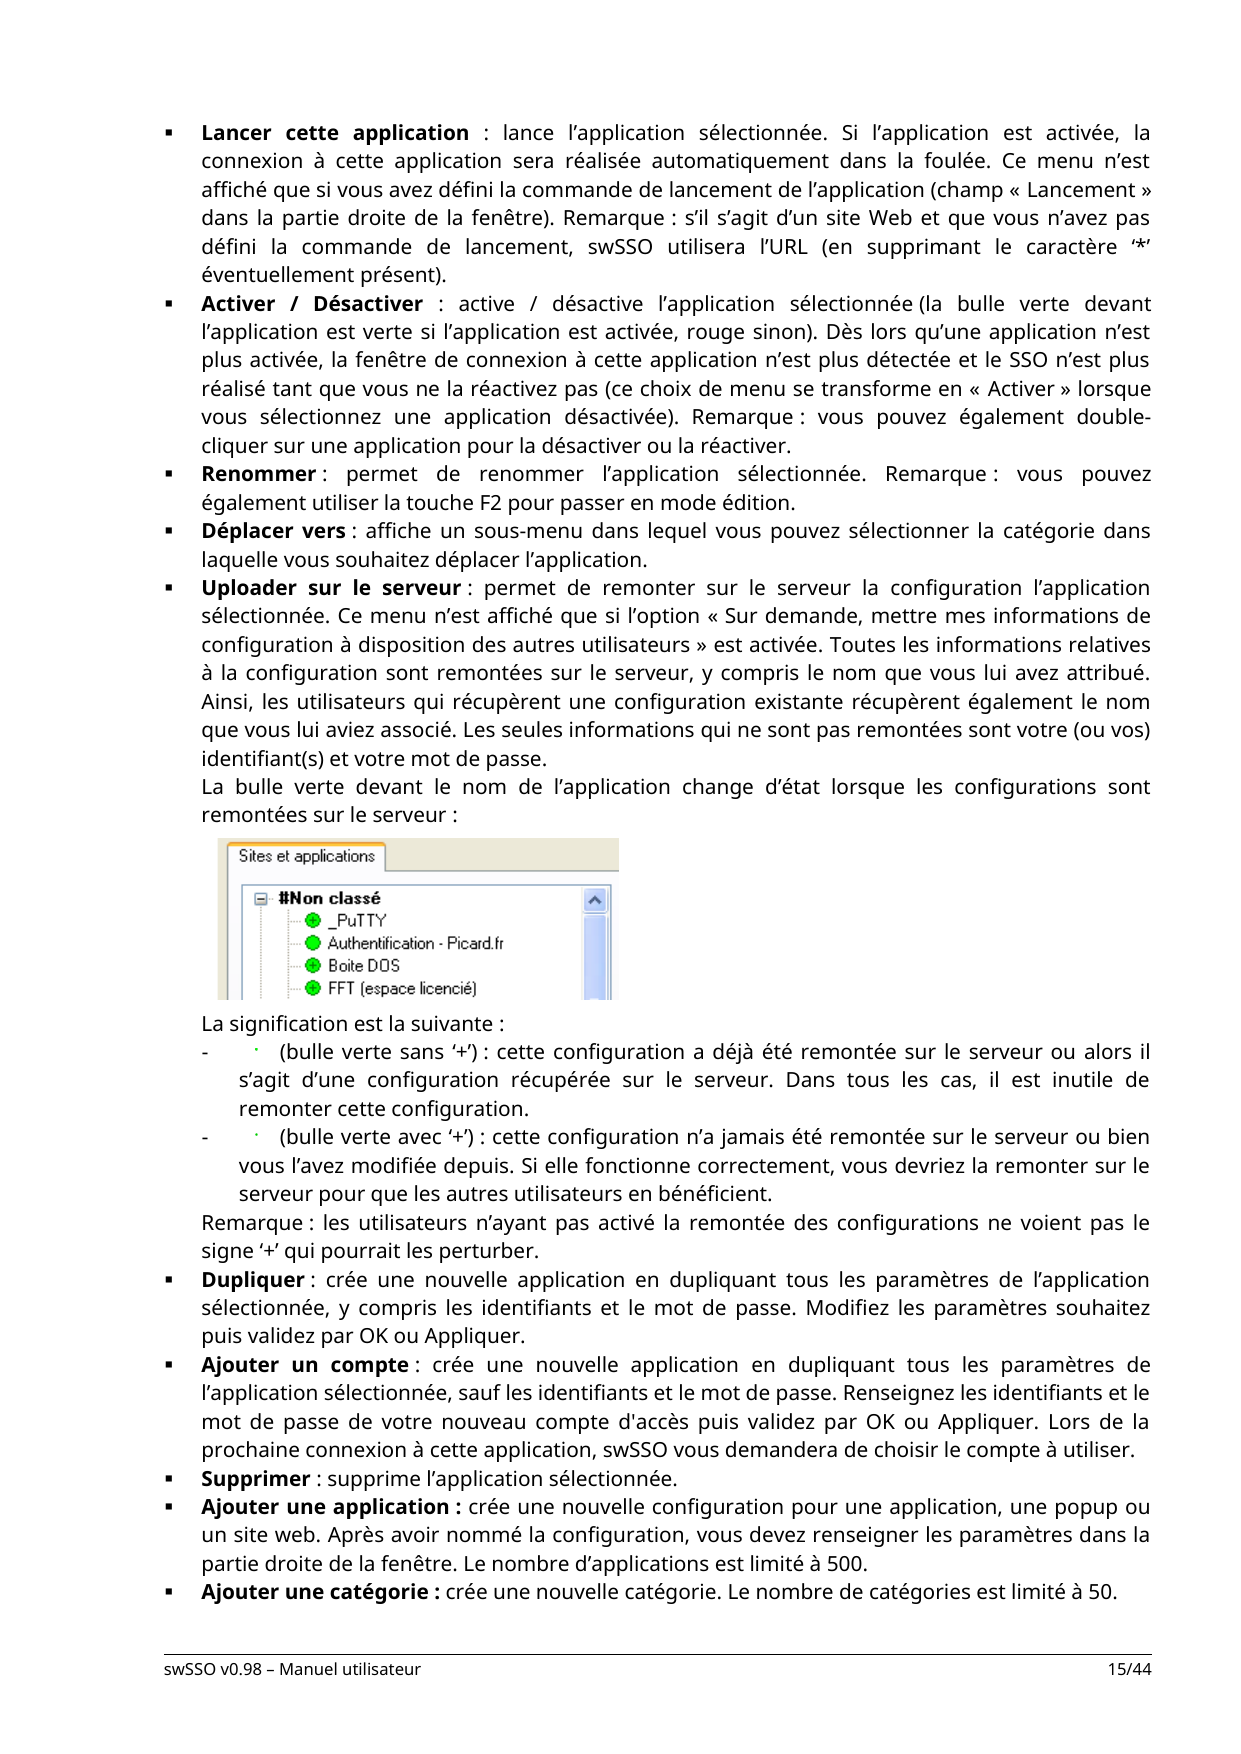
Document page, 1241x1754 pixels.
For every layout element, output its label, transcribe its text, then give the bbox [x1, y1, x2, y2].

list Activer / Désactiver : active / désactive l’application sélectionnée (la bulle verte devant l’application est verte si l’application est activée, rouge sinon). Dès lors qu’une application n’est plus activée, la fenêtre de connexion à cette application n’est plus détectée et le SSO n’est plus réalisé tant que vous ne la réactivez pas (ce choix de menu se transforme en « Activer » lorsque vous sélectionnez une application désactivée). Remarque : vous pouvez également double-cliquer sur une application pour la désactiver ou la réactiver. [164, 289, 1152, 459]
list Ajouter une application : crée une nouvelle configuration pour une application, une popup ou un site web. Après avoir nommé la configuration, vous devez renseigner les paramètres dans la partie droite de la fenêtre. Le nombre d’applications est limité à 500. [164, 1492, 1152, 1577]
list Ajouter un compte : crée une nouvelle application en dupliquant tous les paramètres de l’application sélectionnée, sauf les identifiants et le mot de passe. Renseignez les identifiants et le mot de passe de votre nouveau compte d'accès puis validez par OK ou Appliquer. Lors de la prochaine connexion à cette application, swSSO vous demandera de choisir le compte à utiliser. [164, 1350, 1152, 1464]
list Déplacer vers : affiche un sous-menu dans lequel vous pouvez sélectionner la catégorie dans laquelle vous souhaitez déplacer l’application. [164, 516, 1152, 573]
list (bulle verte avec ‘+’) : cette configuration n’a jamais été remontée sur le serveur ou bien vous l’avez modifiée depuis. Si elle fonctionne correctement, vous devriez la remonter sur le serveur pour que les autres utilisateurs en bénéficient. [201, 1122, 1152, 1208]
list Dupliquer : crée une nouvelle application en dupliquant tous les paramètres de l’application sélectionnée, y compris les identifiants et le mot de passe. Modifiez les paramètres souhaitez puis validez par OK ou Appliquer. [164, 1265, 1152, 1350]
list Lancer cette application : lance l’application sélectionnée. Si l’application est activée, la connexion à cette application sera réalisée automatiquement dans la foulée. Ce menu n’est affiché que si vous avez défini la commande de lancement de l’application (champ « Lancement » dans la partie droite de la fenêtre). Remarque : s’il s’agit d’un site Web et que vous n’avez pas défini la commande de lancement, swSSO utilisera l’URL (en supprimant le caractère ‘*’ éventuellement présent). [164, 118, 1152, 289]
list Supprimer : supprime l’application sélectionnée. [164, 1464, 1152, 1492]
list Uploader sur le serveur : permet de remonter sur le serveur la configuration l’application sélectionnée. Ce menu n’est affiché que si l’option « Sur demande, mettre mes informations de configuration à disposition des autres utilisateurs » est activée. Toutes les informations relatives à la configuration sont remontées sur le serveur, y compris le nom que vous lui avez attribué. Ainsi, les utilisateurs qui récupèrent une configuration existante récupèrent également le nom que vous lui aviez associé. Les seules informations qui ne sont pas remontées sont votre (ou vos) identifiant(s) et votre mot de passe. [164, 573, 1152, 772]
picture [217, 838, 619, 1000]
list (bulle verte sans ‘+’) : cette configuration a déjà été remontée sur le serveur ou alors il s’agit d’une configuration récupérée sur le serveur. Dans tous les cas, il est inutile de remonter cette configuration. [201, 1037, 1152, 1122]
text La bulle verte devant le nom de l’application change d’état lorsque les configurations sont remontées sur le serveur : [201, 772, 1152, 829]
list Ajouter une catégorie : crée une nouvelle catégorie. Le nombre de catégories est limité à 50. [164, 1577, 1152, 1606]
list Renommer : permet de renommer l’application sélectionnée. Remarque : vous pouvez également utiliser la touche F2 pour passer en mode édition. [164, 459, 1152, 516]
text Remarque : les utilisateurs n’ayant pas activé la remontée des configurations ne voient pas le signe ‘+’ qui pourrait les perturber. [201, 1208, 1152, 1265]
text La signification est la suivante : [201, 1009, 1152, 1037]
